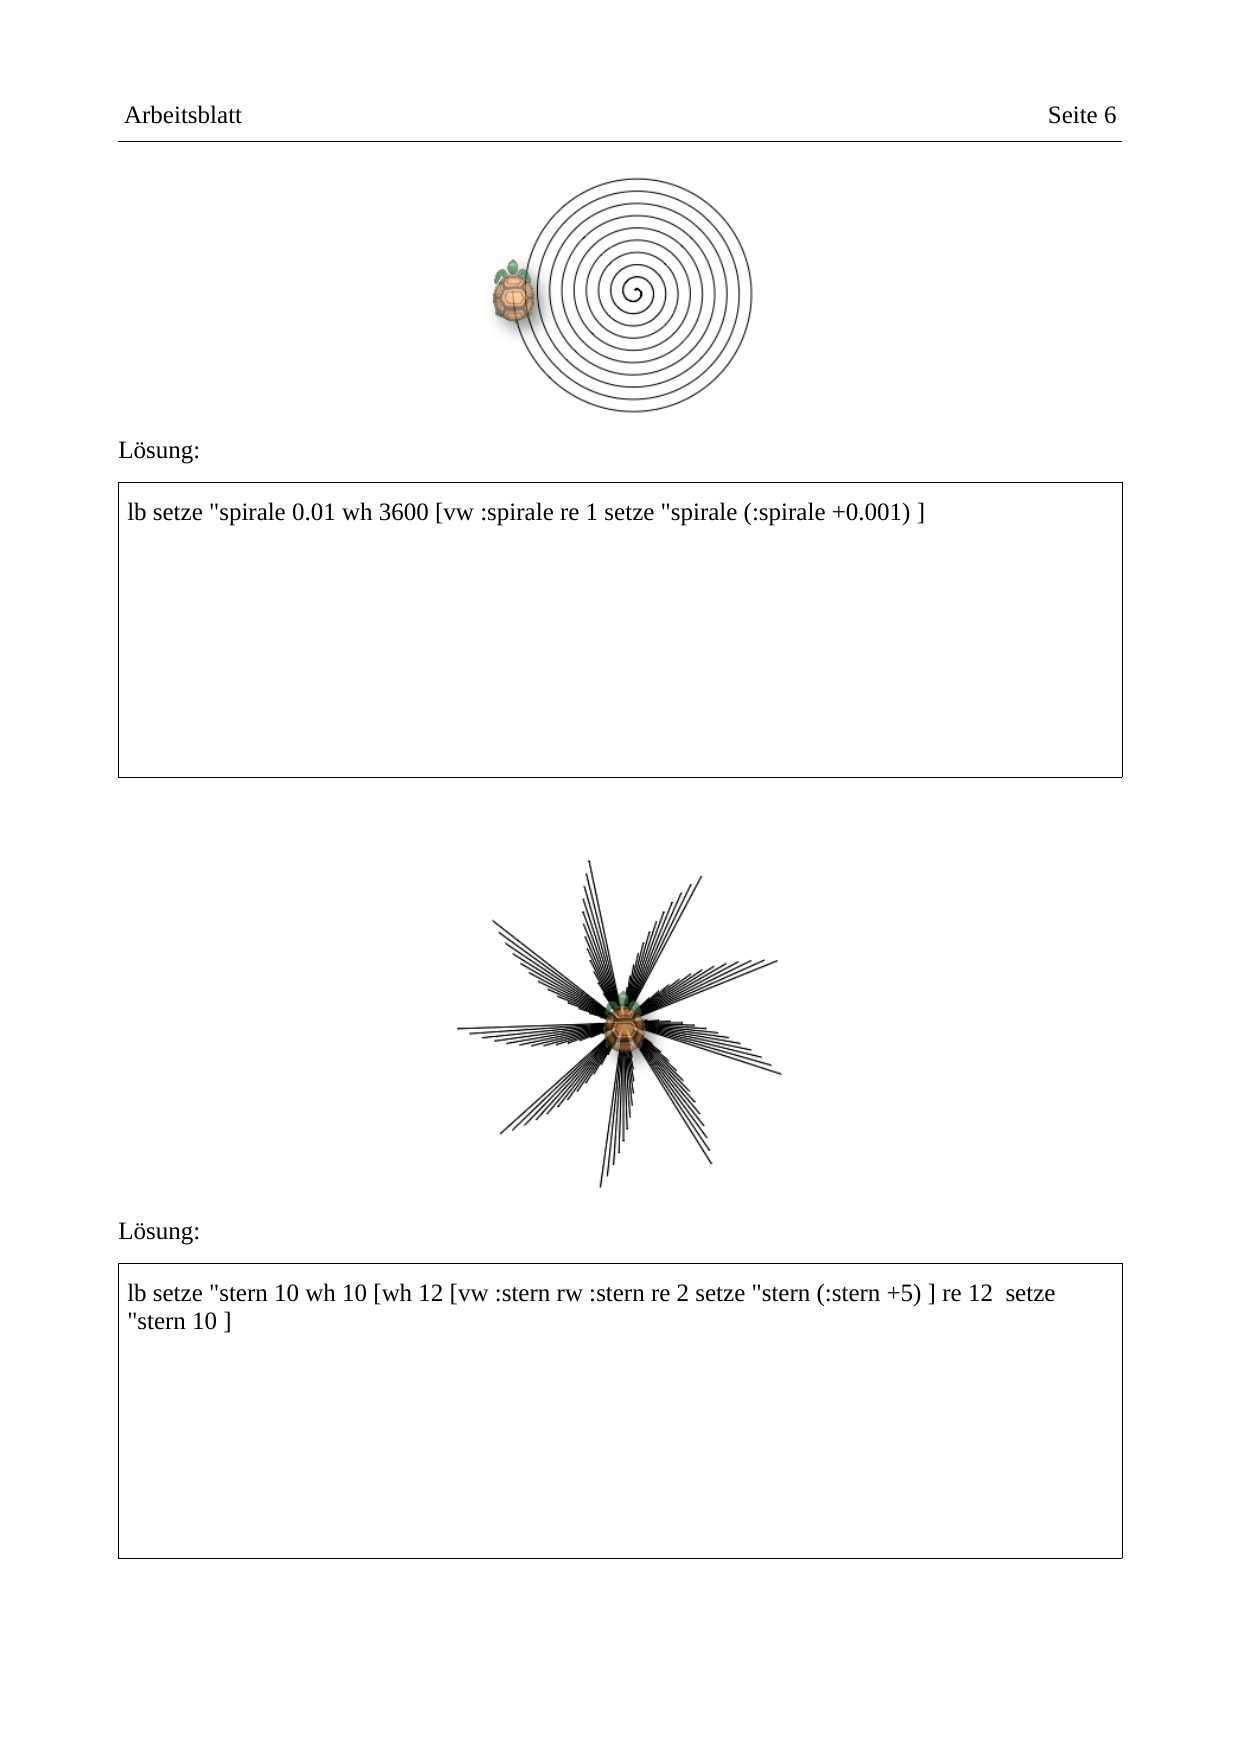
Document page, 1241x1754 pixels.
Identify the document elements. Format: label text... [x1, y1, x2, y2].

text lb setze "spirale 0.01 wh 3600 [vw :spirale re 1 setze "spirale (:spirale +0.001) ] [127, 497, 1113, 525]
text Lösung: [118, 1216, 1122, 1245]
text Lösung: [118, 435, 1122, 464]
picture [447, 851, 793, 1196]
text lb setze "stern 10 wh 10 [wh 12 [vw :stern rw :stern re 2 setze "stern (:stern +5) ] re 12 setze "stern 10 ] [127, 1278, 1113, 1335]
picture [480, 175, 761, 415]
